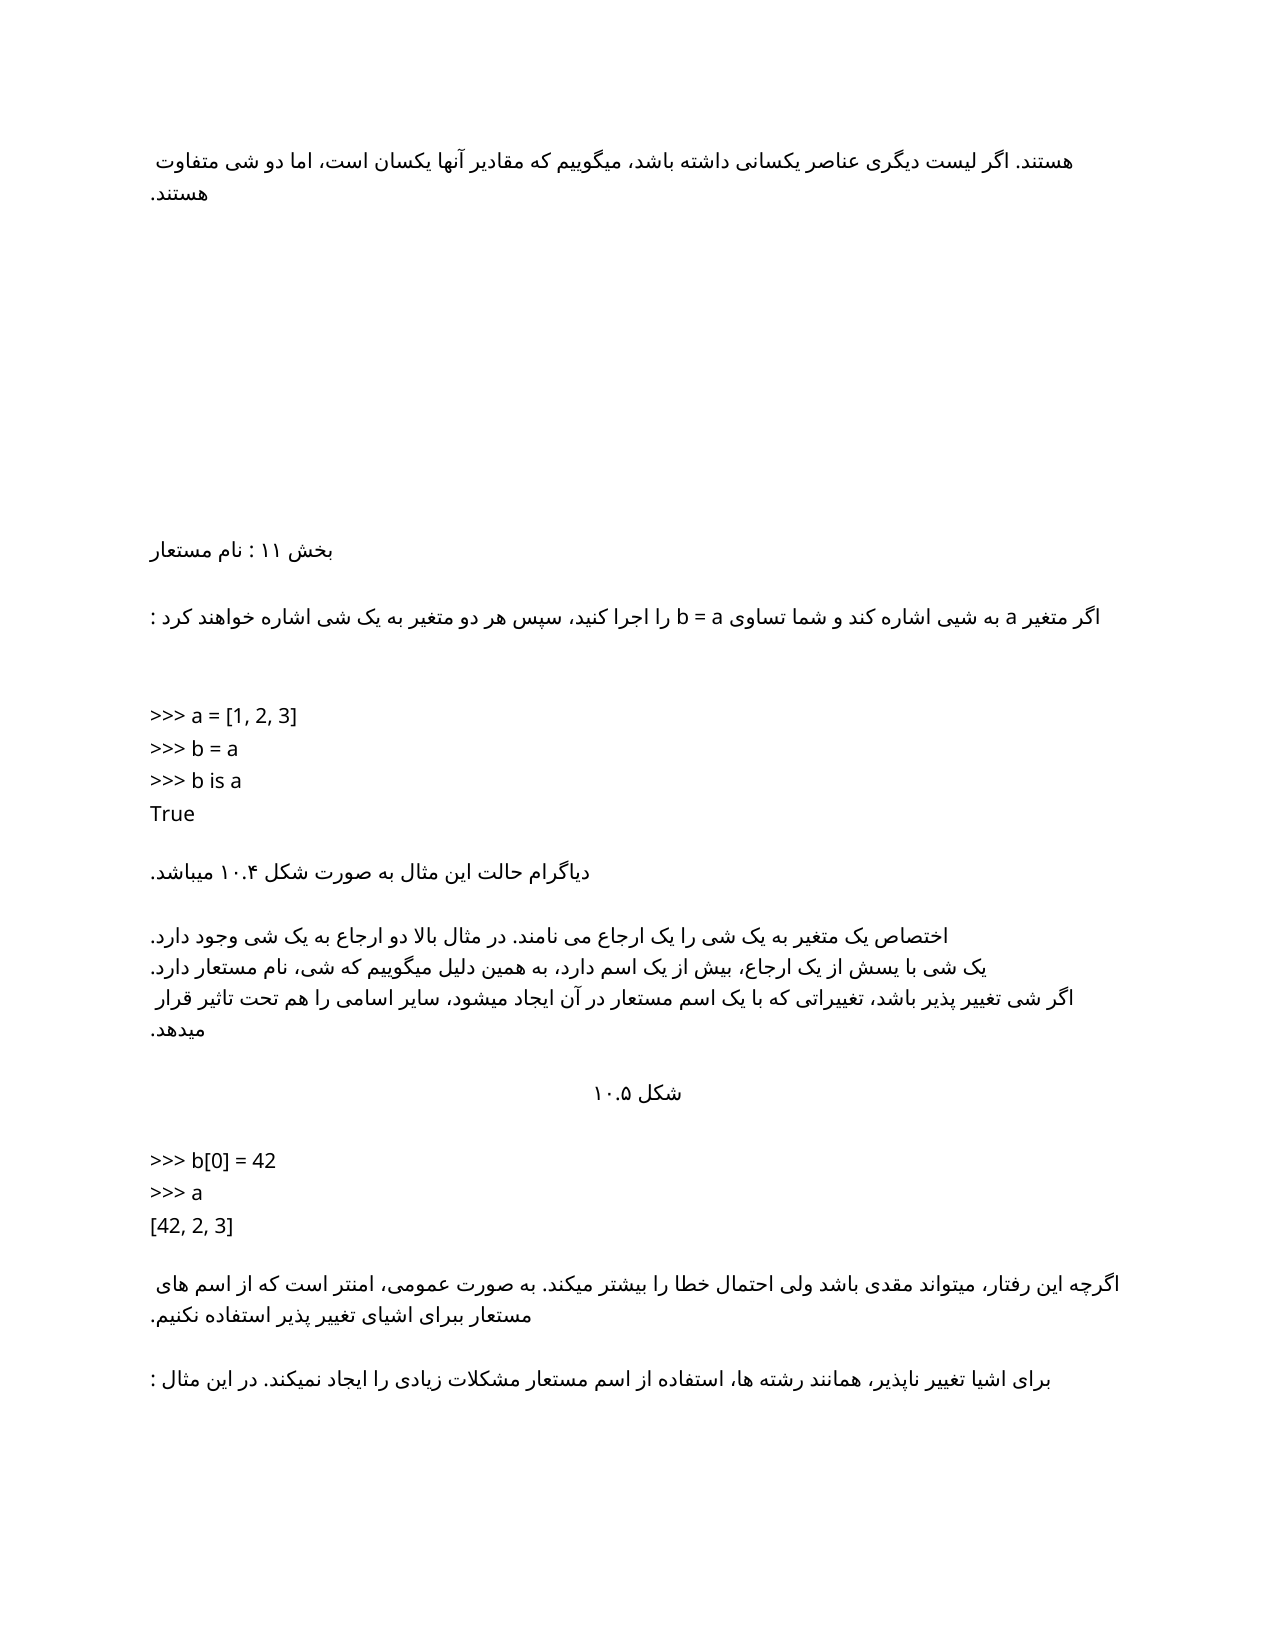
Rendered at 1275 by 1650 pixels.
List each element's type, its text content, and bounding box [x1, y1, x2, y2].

text تا الان، ما از شی و مقدار به جای یک دیگر استفاده میکردیم. اما دقیق تر است تا بگوییم که یک شی حاوی مقداری است. اگر شما [1,2,3] را ارزیابی کنید شما یک شی از لیست دریافت میکنید که مقادیر آن ترتیبی از اعداد صحیح هستند. اگر لیست دیگری عناصر یکسانی داشته باشد، میگوییم که مقادیر آنها یکسان است، اما دو شی متفاوت هستند. [150, 150, 1125, 208]
text بخش ۱۱ : نام مستعار [150, 538, 1125, 566]
text برای اشیا تغییر ناپذیر، همانند رشته ها، استفاده از اسم مستعار مشکلات زیادی را ایجاد نمیکند. در این مثال : [150, 1368, 1125, 1395]
text >>> a = [1, 2, 3] >>> b = a >>> b is a True [150, 701, 1125, 857]
text اگر متغیر a به شیی اشاره کند و شما تساوی b = a را اجرا کنید، سپس هر دو متغیر به یک شی اشاره خواهند کرد : [150, 602, 1125, 664]
text اگر شی تغییر پذیر باشد، تغییراتی که با یک اسم مستعار در آن ایجاد میشود، سایر اسامی را هم تحت تاثیر قرار میدهد. [150, 987, 1125, 1045]
text اختصاص یک متغیر به یک شی را یک ارجاع می نامند. در مثال بالا دو ارجاع به یک شی وجود دارد. [150, 924, 1125, 952]
text شکل ۱۰.۵ [150, 1082, 1125, 1109]
text اگرچه این رفتار، میتواند مقدی باشد ولی احتمال خطا را بیشتر میکند. به صورت عمومی، امنتر است که از اسم های مستعار ببرای اشیای تغییر پذیر استفاده نکنیم. [150, 1273, 1125, 1331]
text دیاگرام حالت این مثال به صورت شکل ۱۰.۴ میباشد. [150, 861, 1125, 888]
text یک شی با یسش از یک ارجاع، بیش از یک اسم دارد، به همین دلیل میگوییم که شی، نام مستعار دارد. [150, 956, 1125, 983]
text >>> b[0] = 42 >>> a [42, 2, 3] [150, 1146, 1125, 1269]
